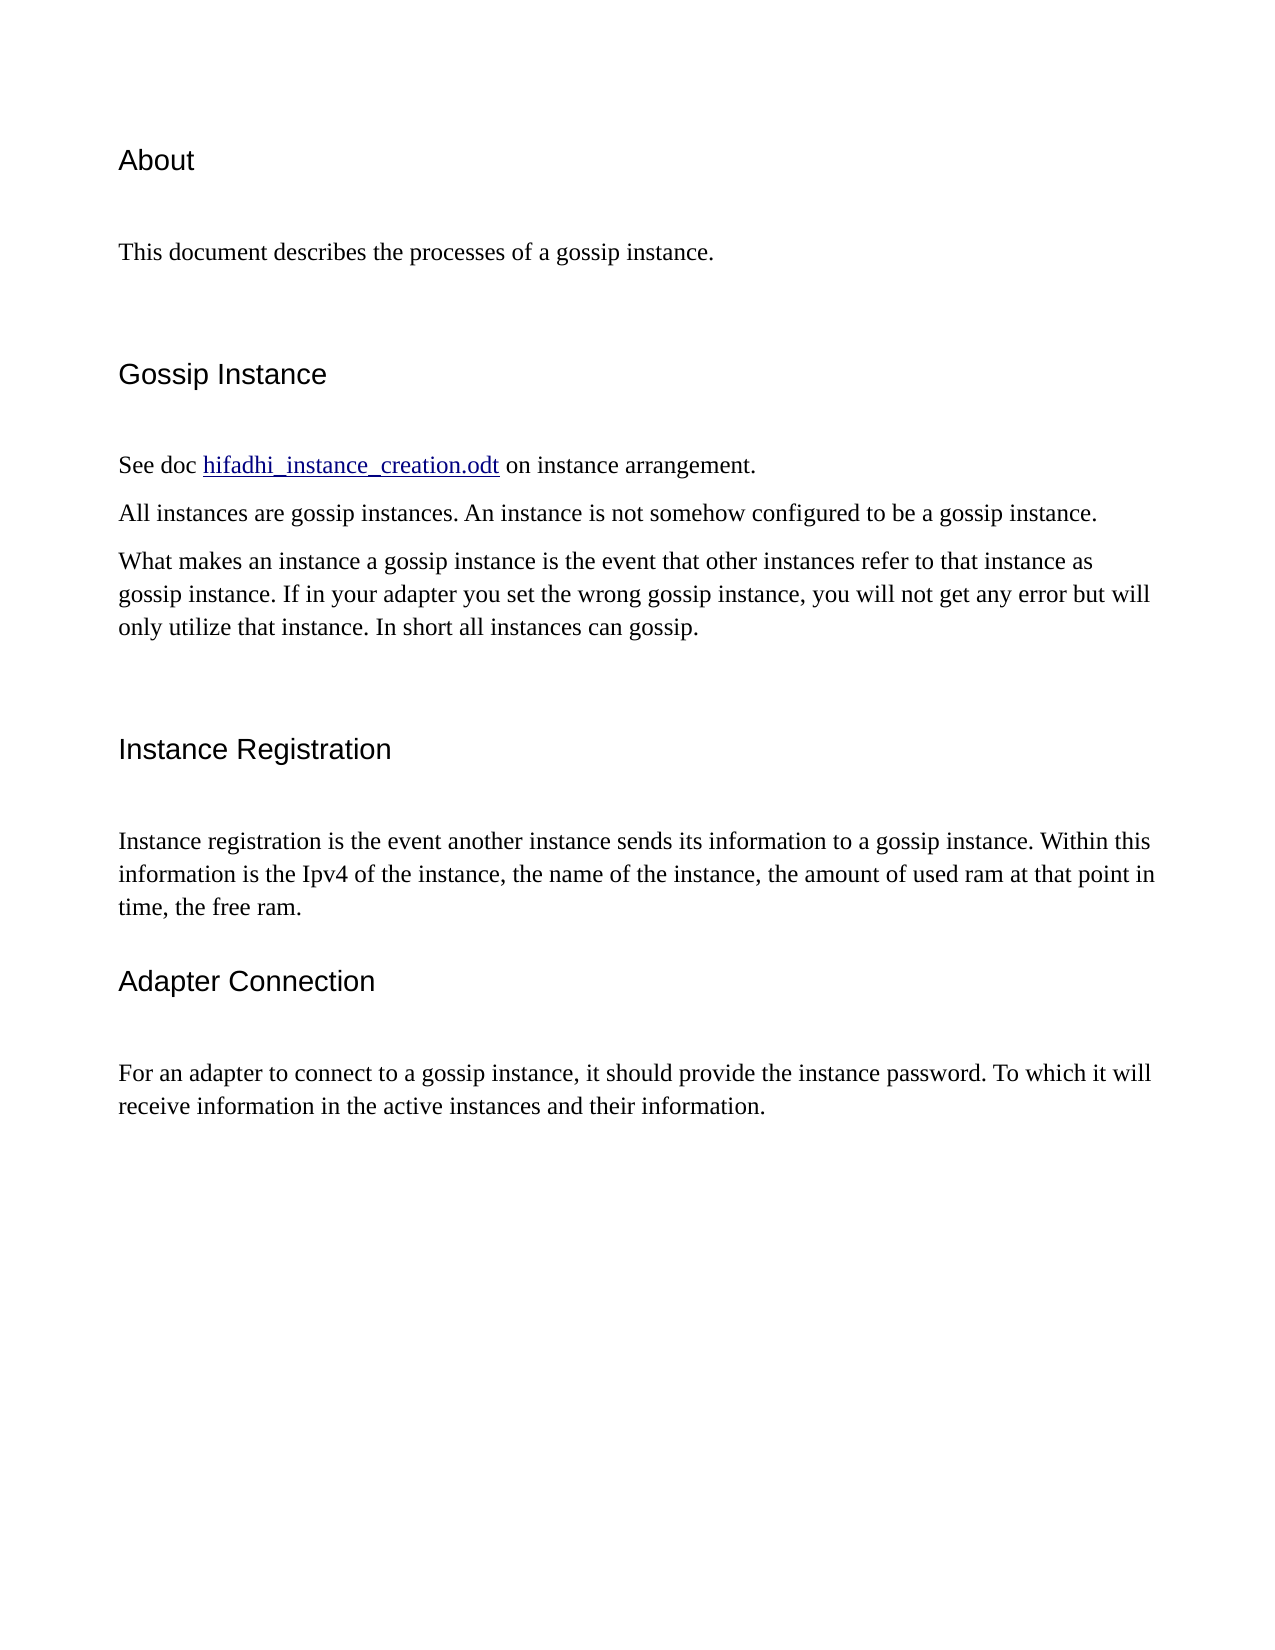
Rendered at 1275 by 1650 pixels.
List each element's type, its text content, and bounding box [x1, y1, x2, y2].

subtitle Adapter Connection [118, 964, 1157, 998]
text This document describes the processes of a gossip instance. [118, 237, 1157, 266]
text Instance registration is the event another instance sends its information to a gossip instance. Within this information is the Ipv4 of the instance, the name of the instance, the amount of used ram at that point in time, the free ram. [118, 826, 1157, 921]
text What makes an instance a gossip instance is the event that other instances refer to that instance as gossip instance. If in your adapter you set the wrong gossip instance, you will not get any error but will only utilize that instance. In short all instances can gossip. [118, 546, 1157, 641]
text See doc hifadhi_instance_creation.odt on instance arrangement. [118, 451, 1157, 479]
subtitle Instance Registration [118, 732, 1157, 766]
subtitle Gossip Instance [118, 357, 1157, 391]
text For an adapter to connect to a gossip instance, it should provide the instance password. To which it will receive information in the active instances and their information. [118, 1058, 1157, 1120]
subtitle About [118, 143, 1157, 177]
text All instances are gossip instances. An instance is not somehow configured to be a gossip instance. [118, 498, 1157, 527]
